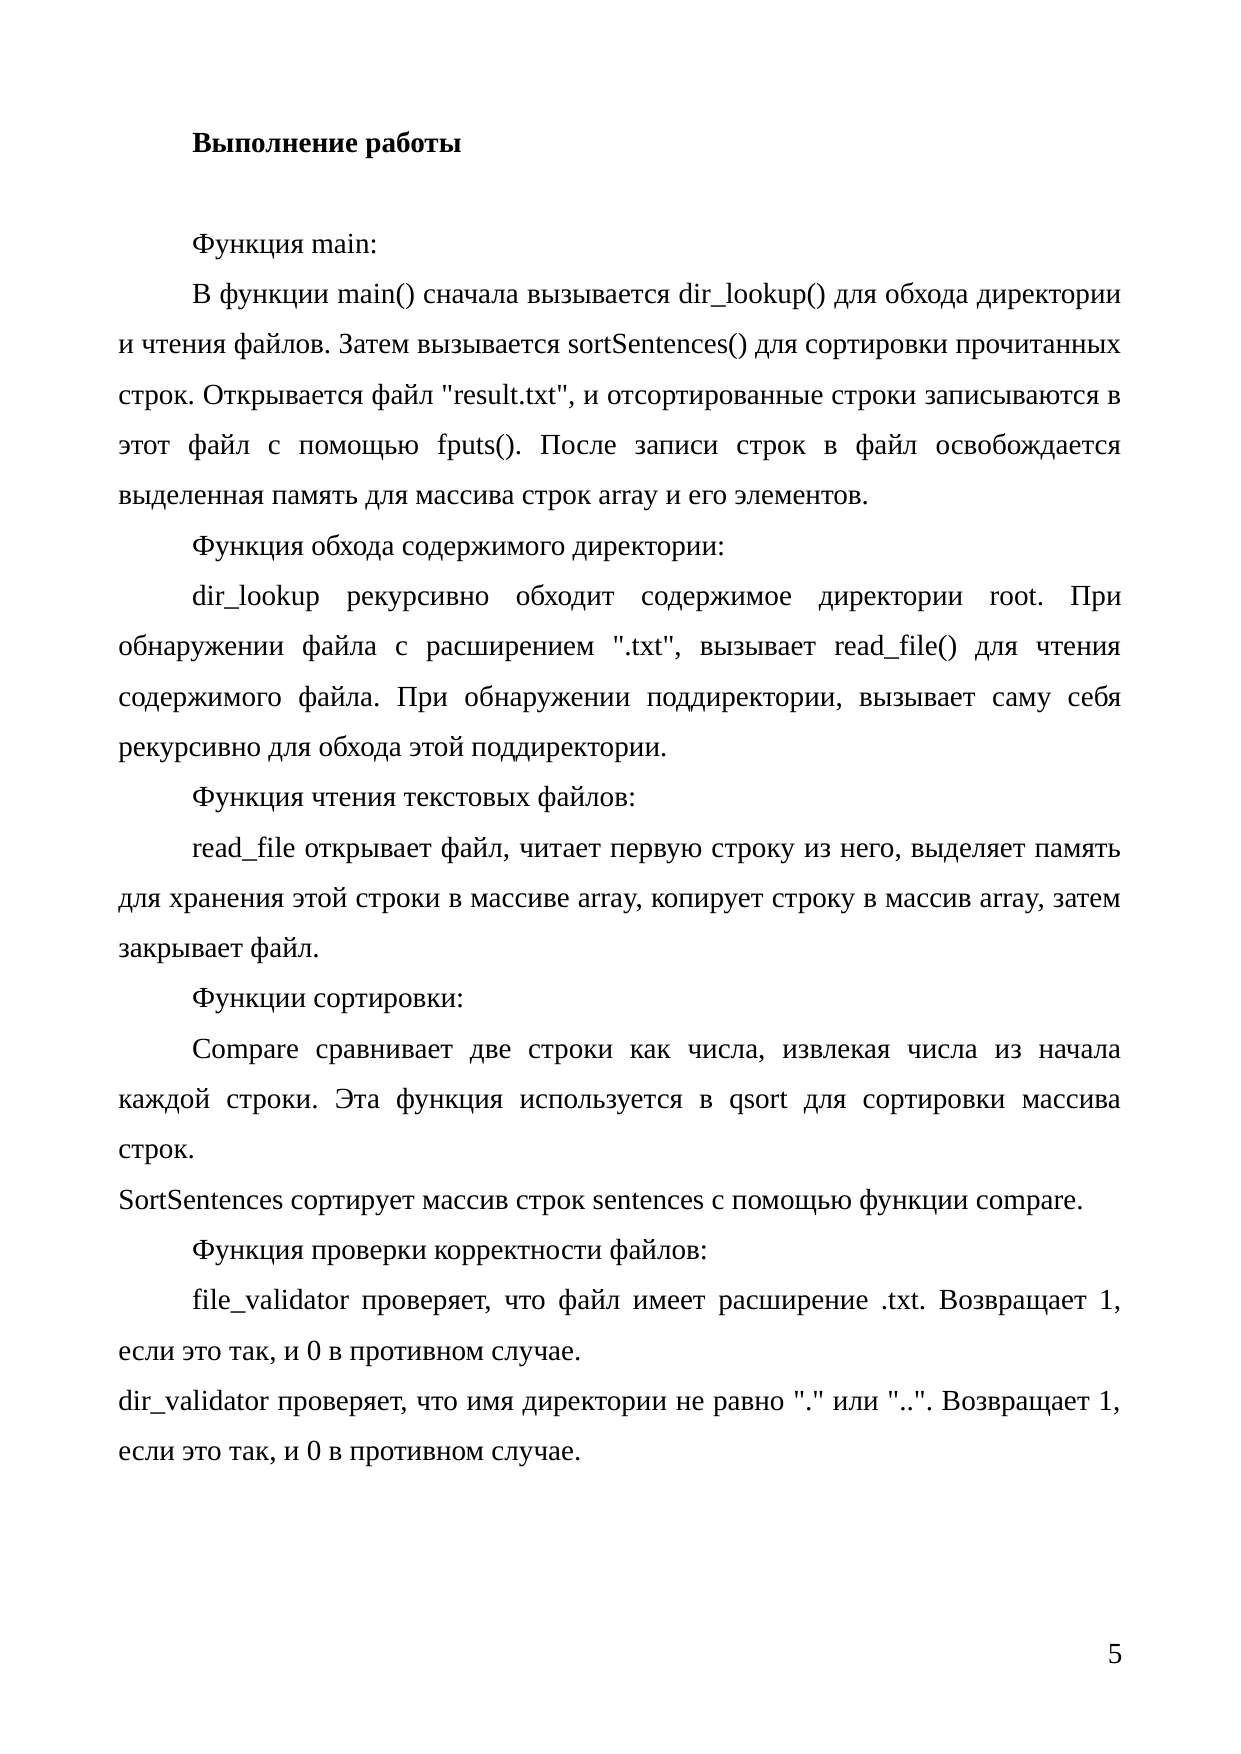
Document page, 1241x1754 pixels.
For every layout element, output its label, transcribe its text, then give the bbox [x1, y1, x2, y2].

text Функция обхода содержимого директории: [118, 528, 1122, 561]
text SortSentences сортирует массив строк sentences с помощью функции compare. [118, 1182, 1122, 1215]
text Compare сравнивает две строки как числа, извлекая числа из начала каждой строки. Эта функция используется в qsort для сортировки массива строк. [118, 1031, 1122, 1165]
text dir_validator проверяет, что имя директории не равно "." или "..". Возвращает 1, если это так, и 0 в противном случае. [118, 1383, 1122, 1467]
text Функция чтения текстовых файлов: [118, 779, 1122, 813]
text Функция проверки корректности файлов: [118, 1232, 1122, 1266]
text file_validator проверяет, что файл имеет расширение .txt. Возвращает 1, если это так, и 0 в противном случае. [118, 1282, 1122, 1366]
text dir_lookup рекурсивно обходит содержимое директории root. При обнаружении файла с расширением ".txt", вызывает read_file() для чтения содержимого файла. При обнаружении поддиректории, вызывает саму себя рекурсивно для обхода этой поддиректории. [118, 578, 1122, 763]
subtitle Выполнение работы [118, 125, 1122, 159]
text Функция main: [118, 226, 1122, 259]
text read_file открывает файл, читает первую строку из него, выделяет память для хранения этой строки в массиве array, копирует строку в массив array, затем закрывает файл. [118, 830, 1122, 964]
text В функции main() сначала вызывается dir_lookup() для обхода директории и чтения файлов. Затем вызывается sortSentences() для сортировки прочитанных строк. Открывается файл "result.txt", и отсортированные строки записываются в этот файл с помощью fputs(). После записи строк в файл освобождается выделенная память для массива строк array и его элементов. [118, 276, 1122, 511]
text Функции сортировки: [118, 981, 1122, 1014]
